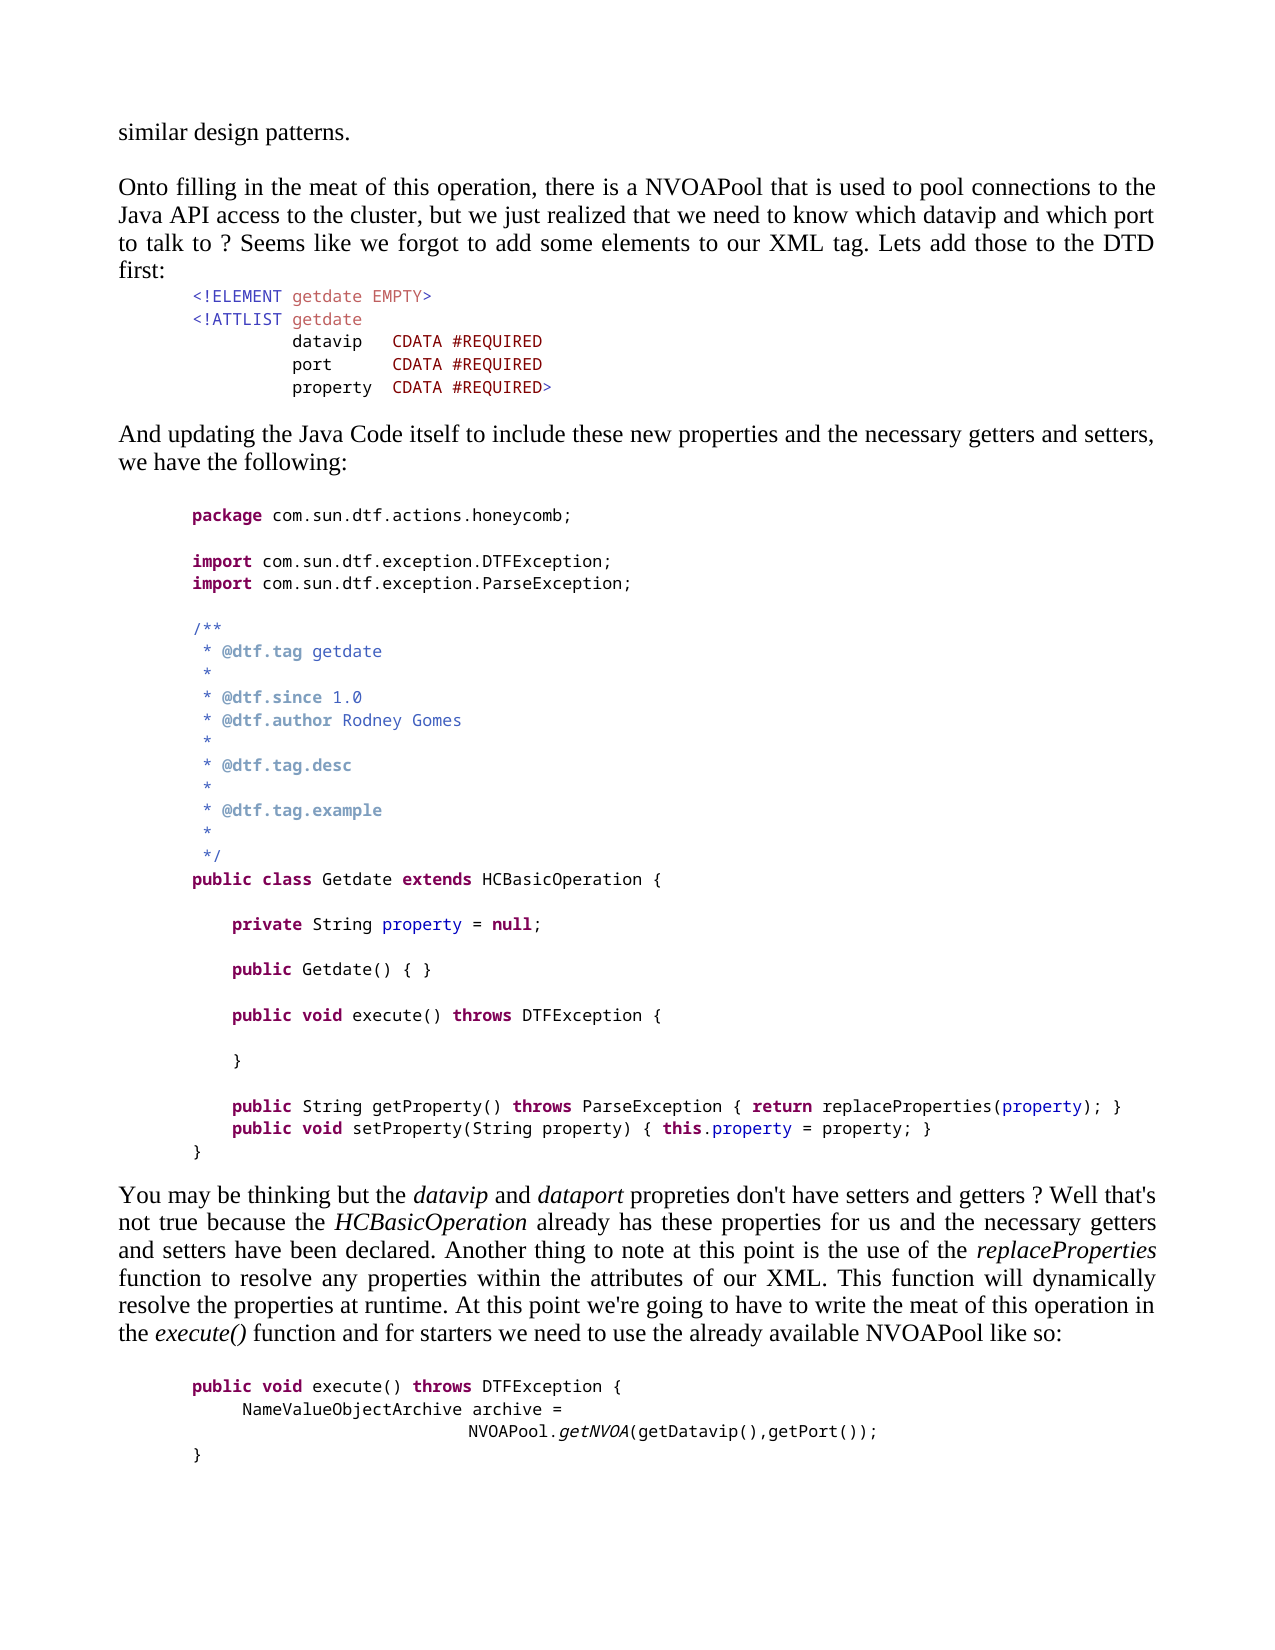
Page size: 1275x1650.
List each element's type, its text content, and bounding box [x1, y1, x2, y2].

text */ [192, 844, 1157, 867]
text * [192, 776, 1157, 799]
text } [192, 1139, 1157, 1162]
text NVOAPool.getNVOA(getDatavip(),getPort()); [118, 1420, 1157, 1443]
text NameValueObjectArchive archive = [192, 1397, 1157, 1420]
text public String getProperty() throws ParseException { return replaceProperties(property); } [192, 1094, 1157, 1117]
text package com.sun.dtf.actions.honeycomb; [192, 504, 1157, 526]
text public class Getdate extends HCBasicOperation { [192, 867, 1157, 890]
text property CDATA #REQUIRED> [192, 375, 1157, 398]
text import com.sun.dtf.exception.DTFException; [192, 549, 1157, 572]
text public void execute() throws DTFException { [192, 1003, 1157, 1026]
text public Getdate() { } [192, 958, 1157, 981]
text * @dtf.since 1.0 [192, 685, 1157, 708]
text } [192, 1049, 1157, 1071]
text } [192, 1443, 1157, 1466]
text And updating the Java Code itself to include these new properties and the necessary getters and setters, we have the following: [118, 421, 1157, 476]
text <!ATTLIST getdate [192, 307, 1157, 330]
text * @dtf.tag.desc [192, 753, 1157, 776]
text * [192, 822, 1157, 844]
text * [192, 663, 1157, 685]
text /** [192, 617, 1157, 640]
text * @dtf.tag.example [192, 799, 1157, 822]
text You may be thinking but the datavip and dataport propreties don't have setters and getters ? Well that's not true because the HCBasicOperation already has these properties for us and the necessary getters and setters have been declared. Another thing to note at this point is the use of the replaceProperties function to resolve any properties within the attributes of our XML. This function will dynamically resolve the properties at runtime. At this point we're going to have to write the meat of this operation in the execute() function and for starters we need to use the already available NVOAPool like so: [118, 1181, 1157, 1347]
text datavip CDATA #REQUIRED [192, 330, 1157, 352]
text public void execute() throws DTFException { [192, 1375, 1157, 1397]
text * @dtf.author Rodney Gomes [192, 708, 1157, 731]
text Onto filling in the meat of this operation, there is a NVOAPool that is used to pool connections to the Java API access to the cluster, but we just realized that we need to know which datavip and which port to talk to ? Seems like we forgot to add some elements to our XML tag. Lets add those to the DTD first: [118, 173, 1157, 284]
text port CDATA #REQUIRED [192, 352, 1157, 375]
text public void setProperty(String property) { this.property = property; } [192, 1117, 1157, 1139]
text import com.sun.dtf.exception.ParseException; [192, 572, 1157, 594]
text similar design patterns. [118, 118, 1157, 146]
text * [192, 731, 1157, 753]
text * @dtf.tag getdate [192, 640, 1157, 663]
text <!ELEMENT getdate EMPTY> [192, 284, 1157, 307]
text private String property = null; [192, 912, 1157, 935]
